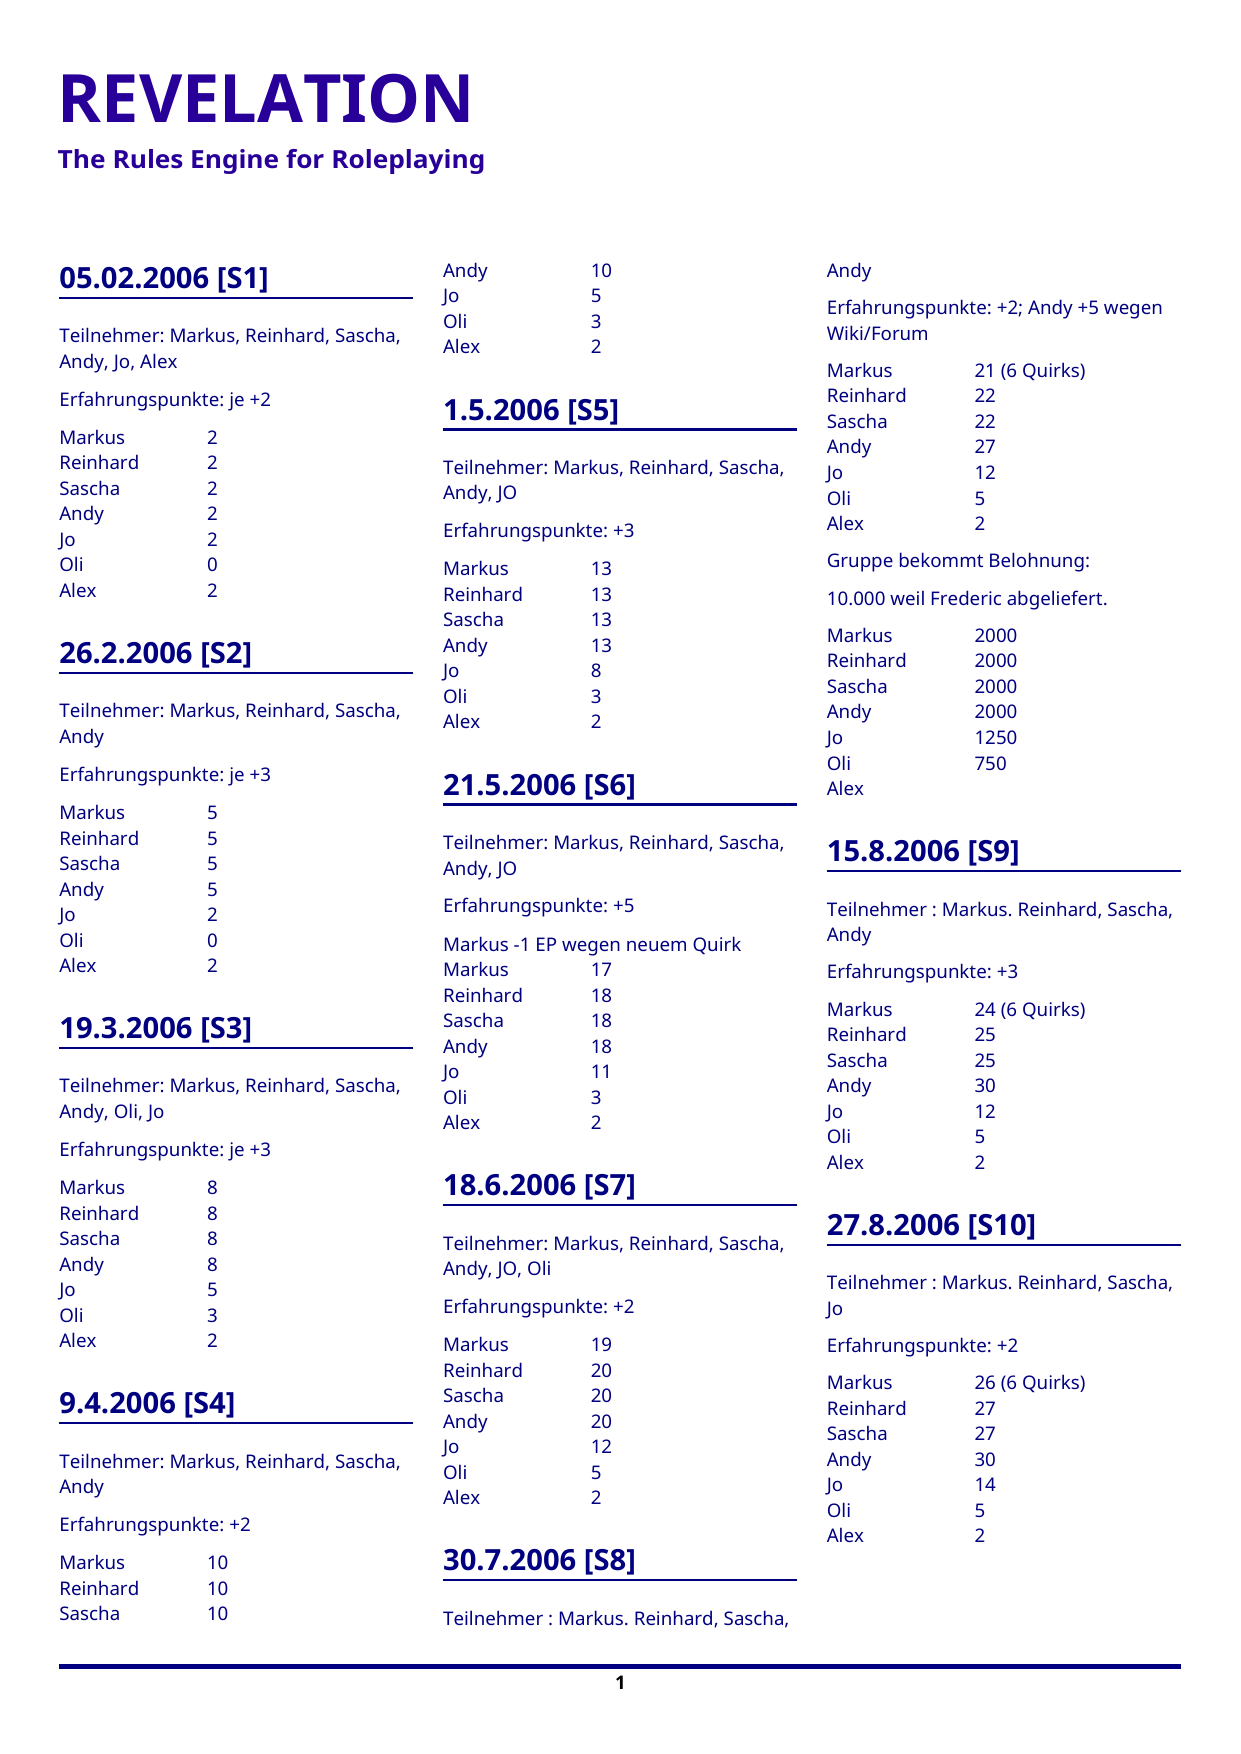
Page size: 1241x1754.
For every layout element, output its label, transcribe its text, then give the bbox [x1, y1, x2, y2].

text Reinhard 2000 [827, 648, 1181, 673]
text Reinhard 27 [827, 1395, 1181, 1421]
text Oli 3 [443, 683, 797, 709]
text Reinhard 10 [59, 1575, 413, 1601]
text Andy 20 [443, 1408, 797, 1433]
text Sascha 5 [59, 850, 413, 876]
text Erfahrungspunkte: +5 [443, 893, 797, 918]
subtitle 21.5.2006 [S6] [443, 764, 797, 803]
text Markus 17 [443, 956, 797, 982]
text Jo 11 [443, 1058, 797, 1084]
subtitle 26.2.2006 [S2] [59, 632, 413, 672]
text Andy 10 [443, 257, 797, 283]
text Sascha 8 [59, 1225, 413, 1251]
text Andy 30 [827, 1446, 1181, 1472]
text Oli 750 [827, 750, 1181, 775]
text Alex 2 [443, 709, 797, 734]
text Alex 2 [443, 1484, 797, 1510]
text Markus 26 (6 Quirks) [827, 1369, 1181, 1395]
text Erfahrungspunkte: je +2 [59, 386, 413, 412]
subtitle 30.7.2006 [S8] [443, 1539, 797, 1579]
text Jo 1250 [827, 724, 1181, 750]
text Reinhard 25 [827, 1021, 1181, 1047]
text Oli 3 [443, 308, 797, 334]
text Sascha 2 [59, 475, 413, 501]
text Alex 2 [827, 1149, 1181, 1174]
text Markus 8 [59, 1174, 413, 1200]
text Andy 18 [443, 1033, 797, 1058]
text Jo 12 [443, 1433, 797, 1459]
text Andy 13 [443, 632, 797, 658]
text Sascha 25 [827, 1047, 1181, 1072]
text Jo 2 [59, 526, 413, 552]
subtitle 19.3.2006 [S3] [59, 1007, 413, 1047]
text Andy 5 [59, 876, 413, 901]
text Reinhard 2 [59, 450, 413, 475]
text Jo 8 [443, 658, 797, 683]
text Markus 2000 [827, 622, 1181, 648]
text Sascha 22 [827, 408, 1181, 434]
text Jo 14 [827, 1472, 1181, 1497]
text Gruppe bekommt Belohnung: [827, 548, 1181, 573]
text Markus 19 [443, 1331, 797, 1357]
text Erfahrungspunkte: +2 [827, 1332, 1181, 1358]
text Markus 2 [59, 424, 413, 450]
text Sascha 18 [443, 1007, 797, 1033]
text Andy 27 [827, 434, 1181, 459]
text Sascha 13 [443, 607, 797, 632]
text Reinhard 18 [443, 982, 797, 1007]
text Andy 2000 [827, 699, 1181, 724]
text Teilnehmer: Markus, Reinhard, Sascha, Andy, Jo, Alex [59, 323, 413, 374]
text Markus 13 [443, 556, 797, 581]
text Andy 2 [59, 501, 413, 526]
text Alex 2 [59, 952, 413, 978]
subtitle 18.6.2006 [S7] [443, 1164, 797, 1204]
text Reinhard 13 [443, 581, 797, 607]
text Erfahrungspunkte: +2 [59, 1511, 413, 1537]
text Andy [827, 257, 1181, 283]
text Sascha 20 [443, 1382, 797, 1408]
text Oli 5 [827, 1123, 1181, 1149]
text Sascha 2000 [827, 673, 1181, 699]
text Andy 8 [59, 1251, 413, 1276]
text Jo 12 [827, 1098, 1181, 1123]
text Teilnehmer: Markus, Reinhard, Sascha, Andy, JO [443, 829, 797, 880]
text Teilnehmer : Markus. Reinhard, Sascha, Jo [827, 1269, 1181, 1321]
text Teilnehmer : Markus. Reinhard, Sascha, Andy [827, 896, 1181, 947]
subtitle 1.5.2006 [S5] [443, 389, 797, 428]
text Reinhard 22 [827, 383, 1181, 408]
subtitle 05.02.2006 [S1] [59, 257, 413, 297]
text Sascha 10 [59, 1601, 413, 1626]
text Oli 3 [59, 1302, 413, 1327]
subtitle 15.8.2006 [S9] [827, 830, 1181, 870]
text Oli 3 [443, 1084, 797, 1109]
text Alex 2 [827, 1523, 1181, 1548]
text Alex 2 [59, 577, 413, 603]
text Alex 2 [827, 510, 1181, 536]
text Alex [827, 775, 1181, 801]
text 10.000 weil Frederic abgeliefert. [827, 585, 1181, 611]
text Oli 5 [827, 1497, 1181, 1523]
text Andy 30 [827, 1072, 1181, 1098]
text Markus 24 (6 Quirks) [827, 996, 1181, 1021]
text Erfahrungspunkte: je +3 [59, 1136, 413, 1162]
text Alex 2 [443, 1109, 797, 1135]
text Teilnehmer: Markus, Reinhard, Sascha, Andy, JO [443, 454, 797, 505]
text Sascha 27 [827, 1421, 1181, 1446]
text Jo 5 [59, 1276, 413, 1302]
text Jo 12 [827, 459, 1181, 485]
text Reinhard 5 [59, 825, 413, 850]
text Oli 5 [443, 1459, 797, 1484]
text Alex 2 [59, 1327, 413, 1353]
text Erfahrungspunkte: +2 [443, 1293, 797, 1319]
text Oli 0 [59, 552, 413, 577]
text Erfahrungspunkte: +3 [443, 518, 797, 543]
text Teilnehmer: Markus, Reinhard, Sascha, Andy [59, 1448, 413, 1499]
text Teilnehmer: Markus, Reinhard, Sascha, Andy, JO, Oli [443, 1230, 797, 1281]
text Markus 5 [59, 799, 413, 825]
text Reinhard 8 [59, 1200, 413, 1225]
text Erfahrungspunkte: je +3 [59, 761, 413, 787]
text Teilnehmer : Markus. Reinhard, Sascha, [443, 1605, 797, 1631]
text Reinhard 20 [443, 1357, 797, 1382]
text Erfahrungspunkte: +2; Andy +5 wegen Wiki/Forum [827, 294, 1181, 346]
text Markus -1 EP wegen neuem Quirk [443, 931, 797, 956]
subtitle 9.4.2006 [S4] [59, 1382, 413, 1422]
text Oli 5 [827, 485, 1181, 510]
text Markus 21 (6 Quirks) [827, 357, 1181, 383]
subtitle 27.8.2006 [S10] [827, 1204, 1181, 1244]
text Jo 2 [59, 901, 413, 927]
text Jo 5 [443, 283, 797, 308]
text Oli 0 [59, 927, 413, 952]
text Markus 10 [59, 1549, 413, 1575]
text Teilnehmer: Markus, Reinhard, Sascha, Andy, Oli, Jo [59, 1073, 413, 1124]
text Teilnehmer: Markus, Reinhard, Sascha, Andy [59, 698, 413, 749]
text Erfahrungspunkte: +3 [827, 959, 1181, 984]
text Alex 2 [443, 334, 797, 359]
